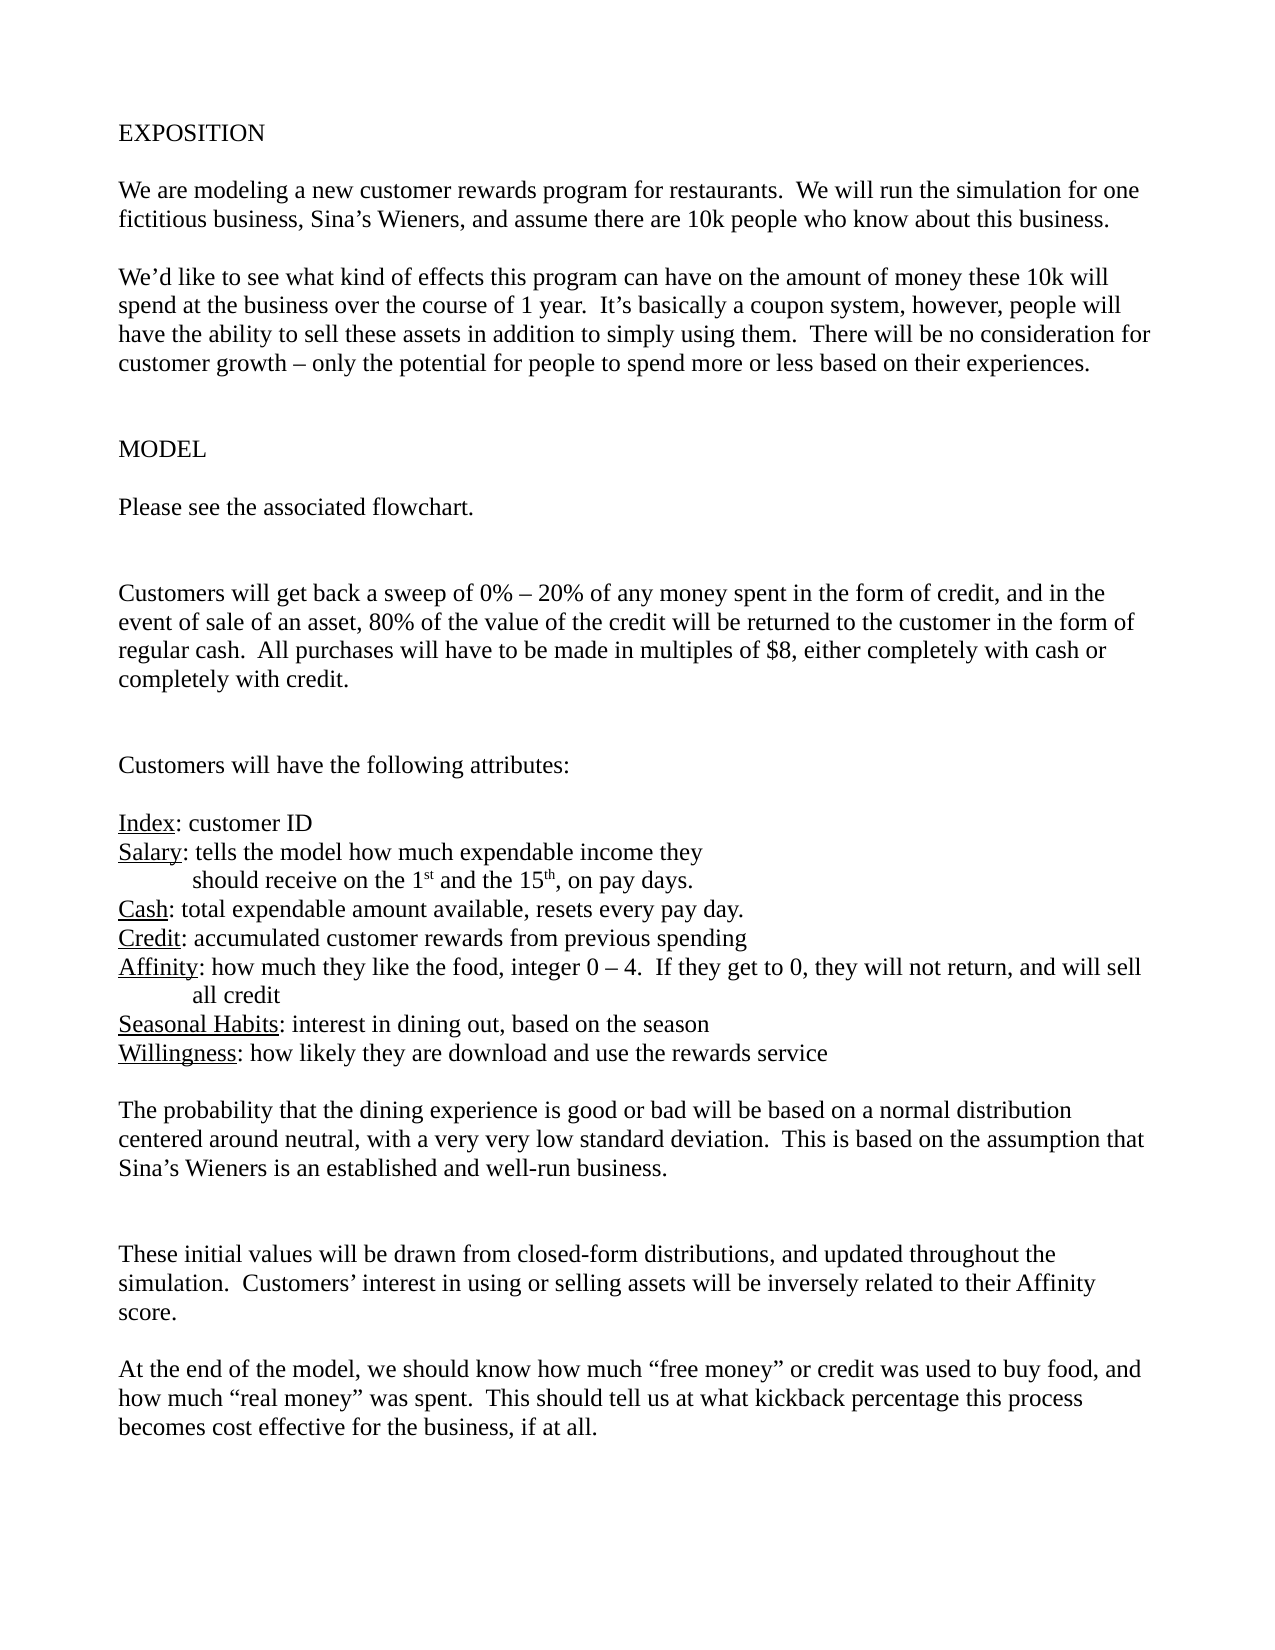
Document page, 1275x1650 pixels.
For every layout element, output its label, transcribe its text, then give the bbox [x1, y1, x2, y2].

text Willingness: how likely they are download and use the rewards service [118, 1038, 1157, 1067]
text Credit: accumulated customer rewards from previous spending [118, 923, 1157, 952]
text At the end of the model, we should know how much “free money” or credit was used to buy food, and how much “real money” was spent. This should tell us at what kickback percentage this process becomes cost effective for the business, if at all. [118, 1354, 1157, 1441]
text Cash: total expendable amount available, resets every pay day. [118, 894, 1157, 923]
text EXPOSITION [118, 118, 1157, 147]
text These initial values will be drawn from closed-form distributions, and updated throughout the simulation. Customers’ interest in using or selling assets will be inversely related to their Affinity score. [118, 1239, 1157, 1326]
text MODEL [118, 434, 1157, 463]
text Salary: tells the model how much expendable income they [118, 837, 1157, 866]
text The probability that the dining experience is good or bad will be based on a normal distribution centered around neutral, with a very very low standard deviation. This is based on the assumption that Sina’s Wieners is an established and well-run business. [118, 1096, 1157, 1182]
text Index: customer ID [118, 808, 1157, 837]
text Affinity: how much they like the food, integer 0 – 4. If they get to 0, they will not return, and will sell all credit [118, 952, 1157, 1009]
text We are modeling a new customer rewards program for restaurants. We will run the simulation for one fictitious business, Sina’s Wieners, and assume there are 10k people who know about this business. [118, 176, 1157, 233]
text Please see the associated flowchart. [118, 492, 1157, 521]
text Seasonal Habits: interest in dining out, based on the season [118, 1009, 1157, 1038]
text should receive on the 1st and the 15th, on pay days. [118, 866, 1157, 894]
text We’d like to see what kind of effects this program can have on the amount of money these 10k will spend at the business over the course of 1 year. It’s basically a coupon system, however, people will have the ability to sell these assets in addition to simply using them. There will be no consideration for customer growth – only the potential for people to spend more or less based on their experiences. [118, 262, 1157, 377]
text Customers will have the following attributes: [118, 751, 1157, 779]
text Customers will get back a sweep of 0% – 20% of any money spent in the form of credit, and in the event of sale of an asset, 80% of the value of the credit will be returned to the customer in the form of regular cash. All purchases will have to be made in multiples of $8, either completely with cash or completely with credit. [118, 578, 1157, 693]
